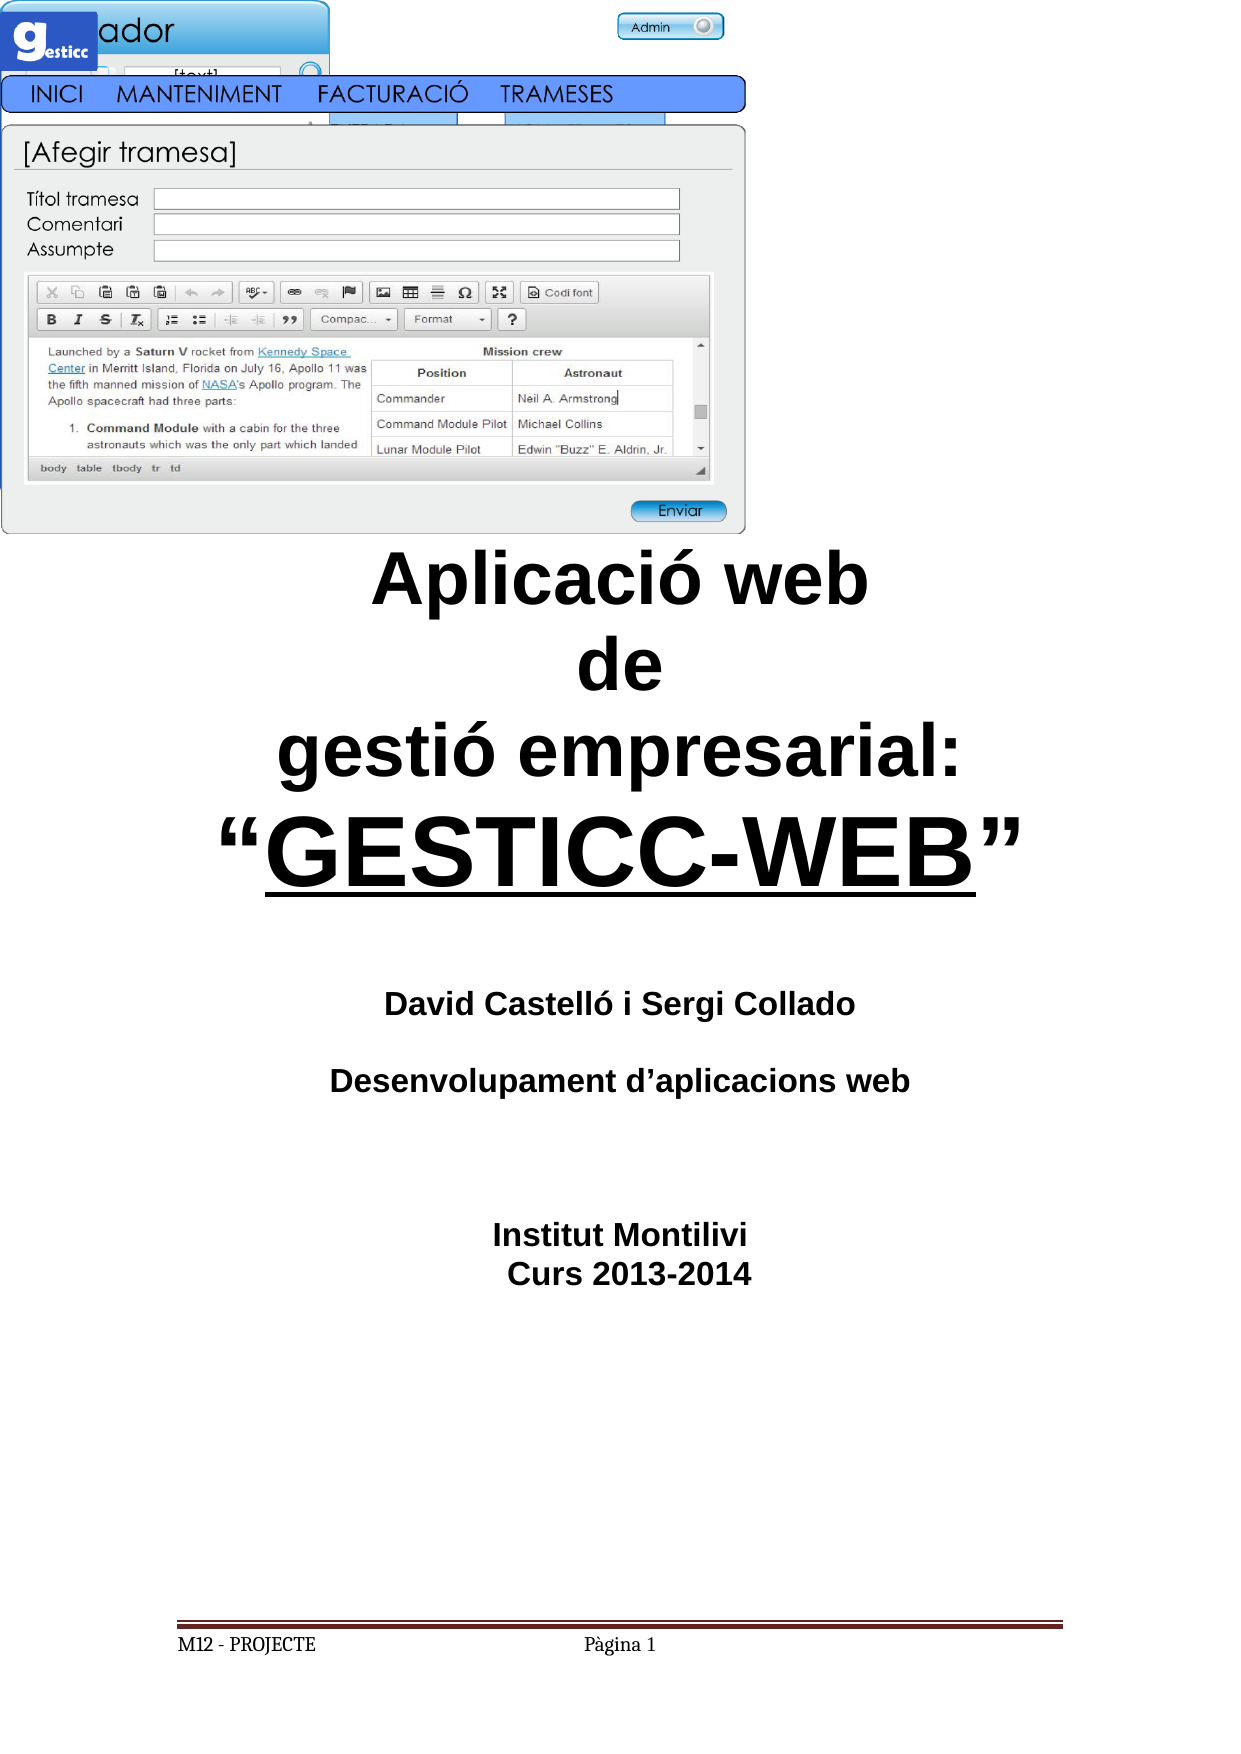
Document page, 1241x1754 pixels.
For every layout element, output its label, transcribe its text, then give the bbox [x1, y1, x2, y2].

text Desenvolupament d’aplicacions web [177, 1061, 1063, 1100]
text Curs 2013-2014 [177, 1253, 1063, 1292]
text “GESTICC-WEB” [177, 793, 1063, 908]
picture [0, 0, 746, 534]
text Institut Montilivi [177, 1215, 1063, 1253]
text David Castelló i Sergi Collado [177, 984, 1063, 1023]
text de [177, 620, 1063, 706]
text Aplicació web [177, 263, 1063, 620]
text gestió empresarial: [177, 706, 1063, 793]
